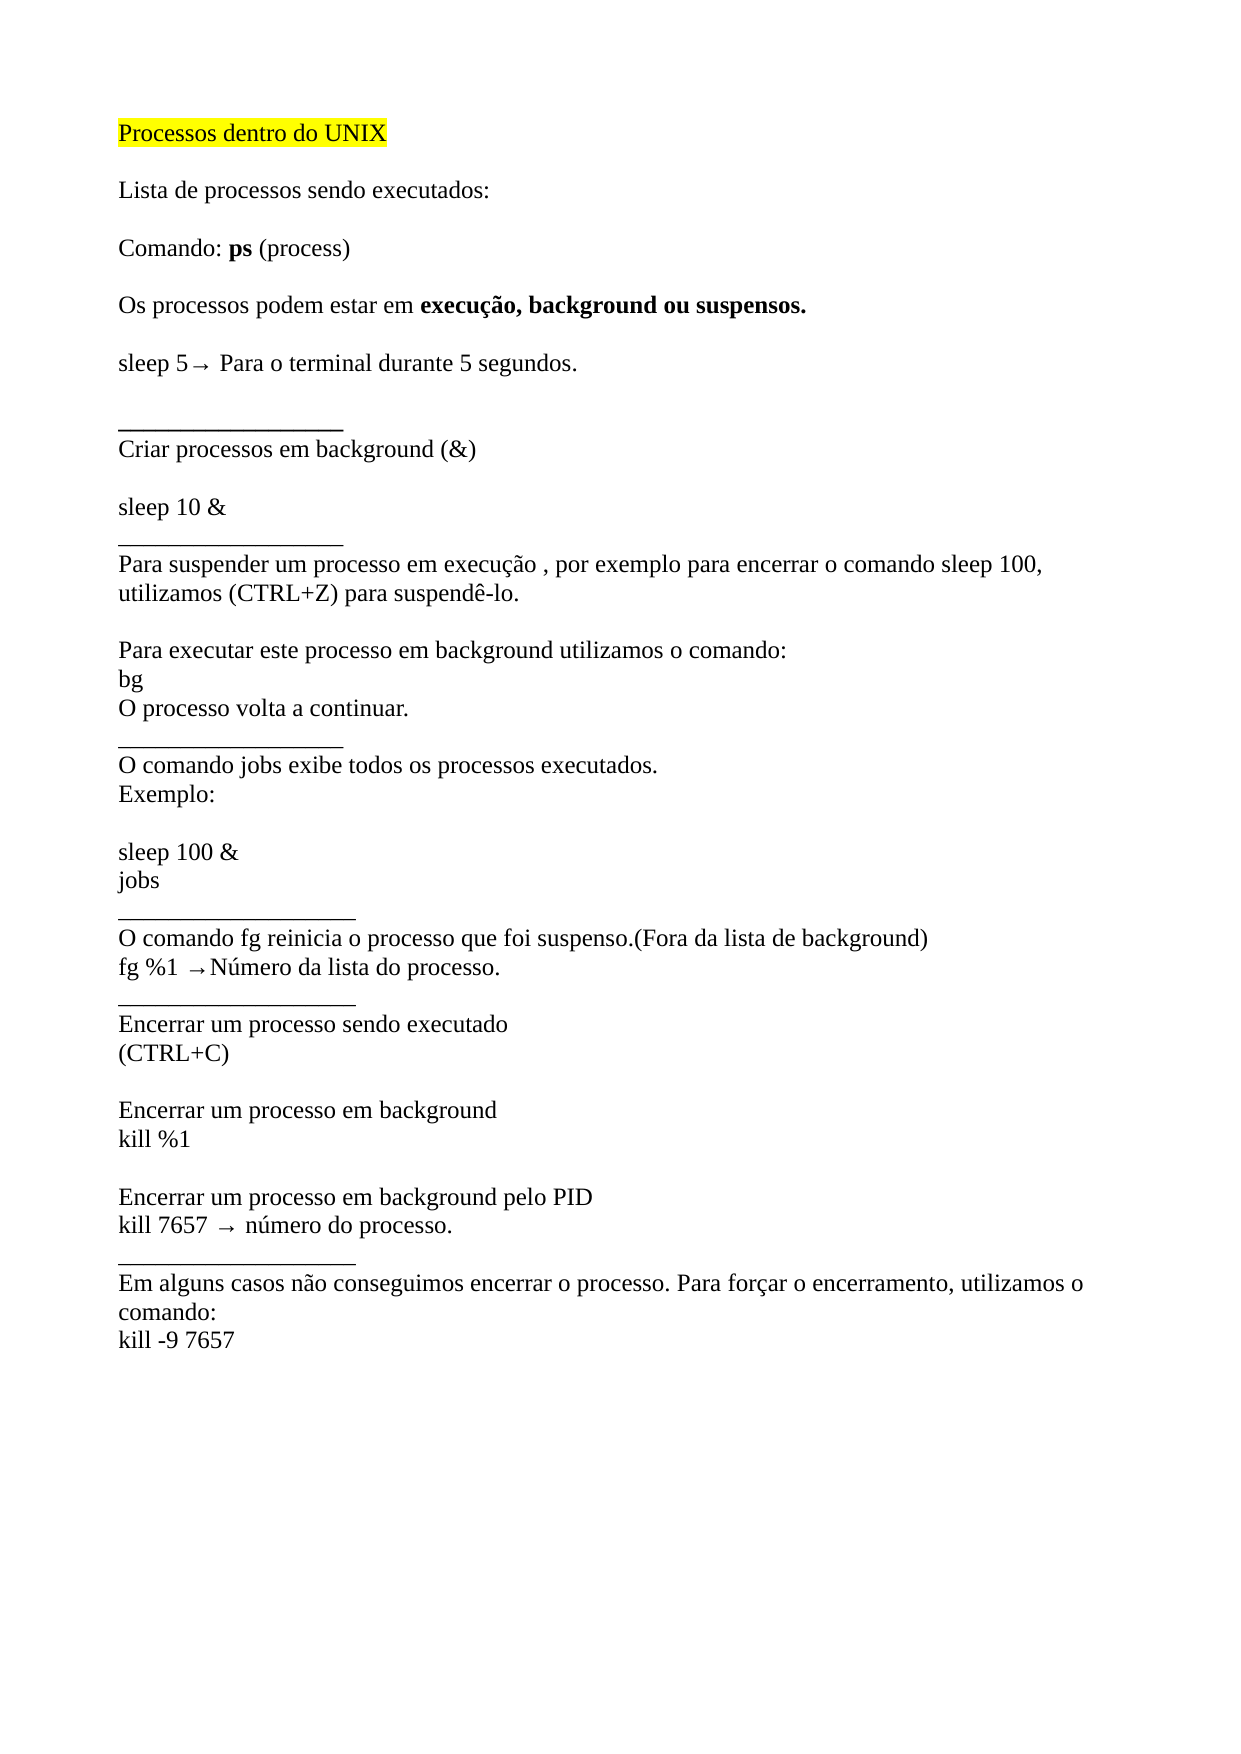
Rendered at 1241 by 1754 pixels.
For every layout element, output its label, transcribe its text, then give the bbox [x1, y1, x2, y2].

text __________________ [118, 521, 1122, 549]
text kill 7657 → número do processo. [118, 1211, 1122, 1239]
text Processos dentro do UNIX [118, 118, 1122, 147]
text ___________________ [118, 894, 1122, 923]
text kill %1 [118, 1124, 1122, 1153]
text Para executar este processo em background utilizamos o comando: [118, 636, 1122, 664]
text Em alguns casos não conseguimos encerrar o processo. Para forçar o encerramento, utilizamos o comando: [118, 1268, 1122, 1326]
text Exemplo: [118, 779, 1122, 808]
text Lista de processos sendo executados: [118, 176, 1122, 204]
text bg [118, 664, 1122, 693]
text sleep 100 & [118, 837, 1122, 866]
text __________________ [118, 406, 1122, 434]
text Os processos podem estar em execução, background ou suspensos. [118, 291, 1122, 319]
text __________________ [118, 722, 1122, 751]
text Encerrar um processo em background pelo PID [118, 1182, 1122, 1211]
text sleep 10 & [118, 492, 1122, 521]
text O comando fg reinicia o processo que foi suspenso.(Fora da lista de background) [118, 923, 1122, 952]
text jobs [118, 866, 1122, 894]
text Encerrar um processo sendo executado [118, 1009, 1122, 1038]
text fg %1 →Número da lista do processo. [118, 952, 1122, 981]
text O processo volta a continuar. [118, 693, 1122, 722]
text ___________________ [118, 1239, 1122, 1268]
text sleep 5→ Para o terminal durante 5 segundos. [118, 348, 1122, 377]
text (CTRL+C) [118, 1038, 1122, 1067]
text ___________________ [118, 981, 1122, 1009]
text Encerrar um processo em background [118, 1096, 1122, 1124]
text kill -9 7657 [118, 1326, 1122, 1354]
text Para suspender um processo em execução , por exemplo para encerrar o comando sleep 100, utilizamos (CTRL+Z) para suspendê-lo. [118, 549, 1122, 607]
text O comando jobs exibe todos os processos executados. [118, 751, 1122, 779]
text Comando: ps (process) [118, 233, 1122, 262]
text Criar processos em background (&) [118, 434, 1122, 463]
